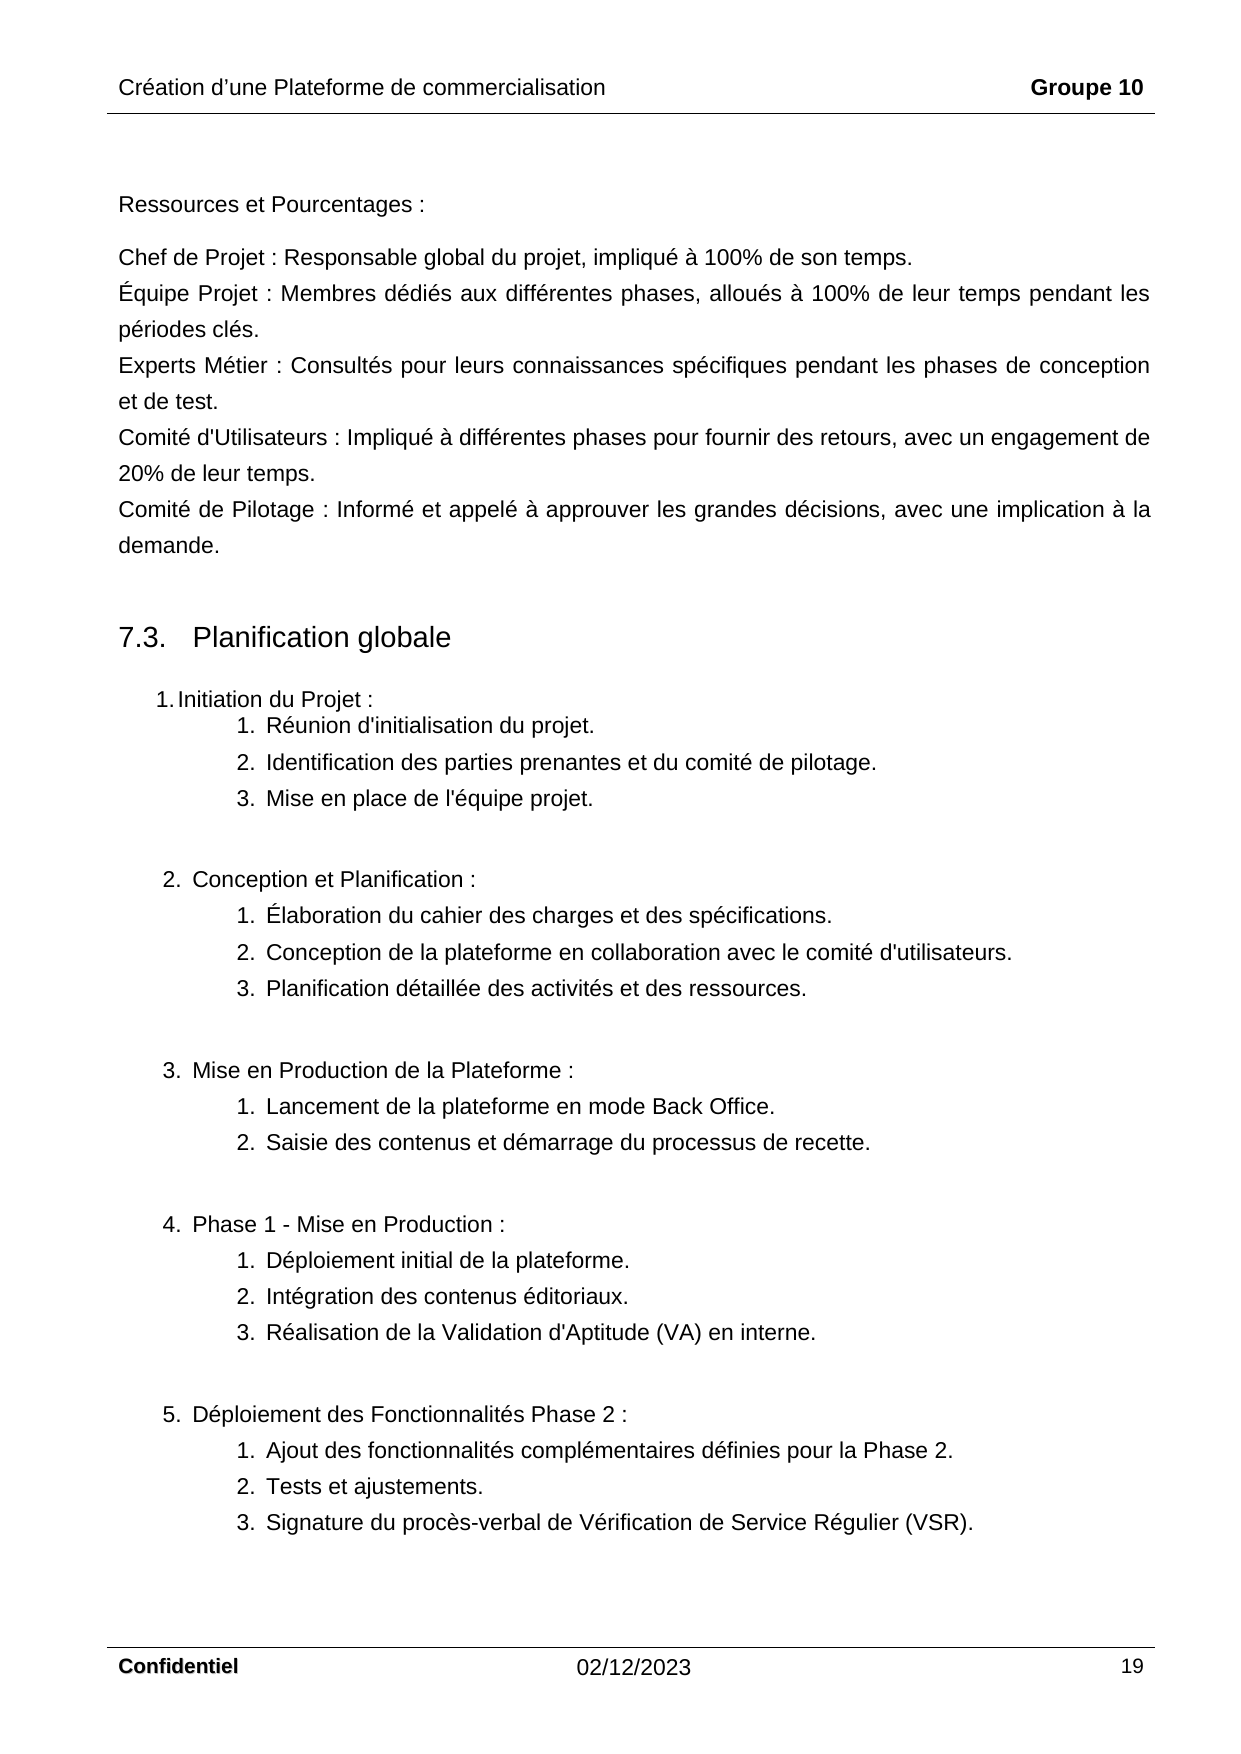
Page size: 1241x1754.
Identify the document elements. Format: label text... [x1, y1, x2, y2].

list Mise en Production de la Plateforme : [162, 1057, 1152, 1083]
text Ressources et Pourcentages : [118, 191, 1152, 218]
list Planification détaillée des activités et des ressources. [236, 974, 1152, 1001]
text Équipe Projet : Membres dédiés aux différentes phases, alloués à 100% de leur temps pendant les périodes clés. [118, 280, 1152, 343]
list Élaboration du cahier des charges et des spécifications. [236, 902, 1152, 929]
list Conception et Planification : [162, 866, 1152, 893]
list Réalisation de la Validation d'Aptitude (VA) en interne. [236, 1319, 1152, 1345]
text Chef de Projet : Responsable global du projet, impliqué à 100% de son temps. [118, 244, 1152, 271]
subtitle Planification globale [118, 620, 1152, 653]
list Mise en place de l'équipe projet. [236, 784, 1152, 811]
list Ajout des fonctionnalités complémentaires définies pour la Phase 2. [236, 1437, 1152, 1463]
list Signature du procès-verbal de Vérification de Service Régulier (VSR). [236, 1509, 1152, 1535]
list Conception de la plateforme en collaboration avec le comité d'utilisateurs. [236, 938, 1152, 965]
text Comité d'Utilisateurs : Impliqué à différentes phases pour fournir des retours, avec un engagement de 20% de leur temps. [118, 424, 1152, 487]
list Identification des parties prenantes et du comité de pilotage. [236, 748, 1152, 775]
list Tests et ajustements. [236, 1473, 1152, 1499]
text Comité de Pilotage : Informé et appelé à approuver les grandes décisions, avec une implication à la demande. [118, 496, 1152, 559]
list Intégration des contenus éditoriaux. [236, 1283, 1152, 1309]
list Initiation du Projet : [156, 686, 1152, 712]
list Lancement de la plateforme en mode Back Office. [236, 1093, 1152, 1119]
list Réunion d'initialisation du projet. [236, 712, 1152, 739]
list Saisie des contenus et démarrage du processus de recette. [236, 1129, 1152, 1155]
text Experts Métier : Consultés pour leurs connaissances spécifiques pendant les phases de conception et de test. [118, 352, 1152, 415]
list Déploiement des Fonctionnalités Phase 2 : [162, 1401, 1152, 1427]
list Déploiement initial de la plateforme. [236, 1247, 1152, 1273]
list Phase 1 - Mise en Production : [162, 1211, 1152, 1237]
